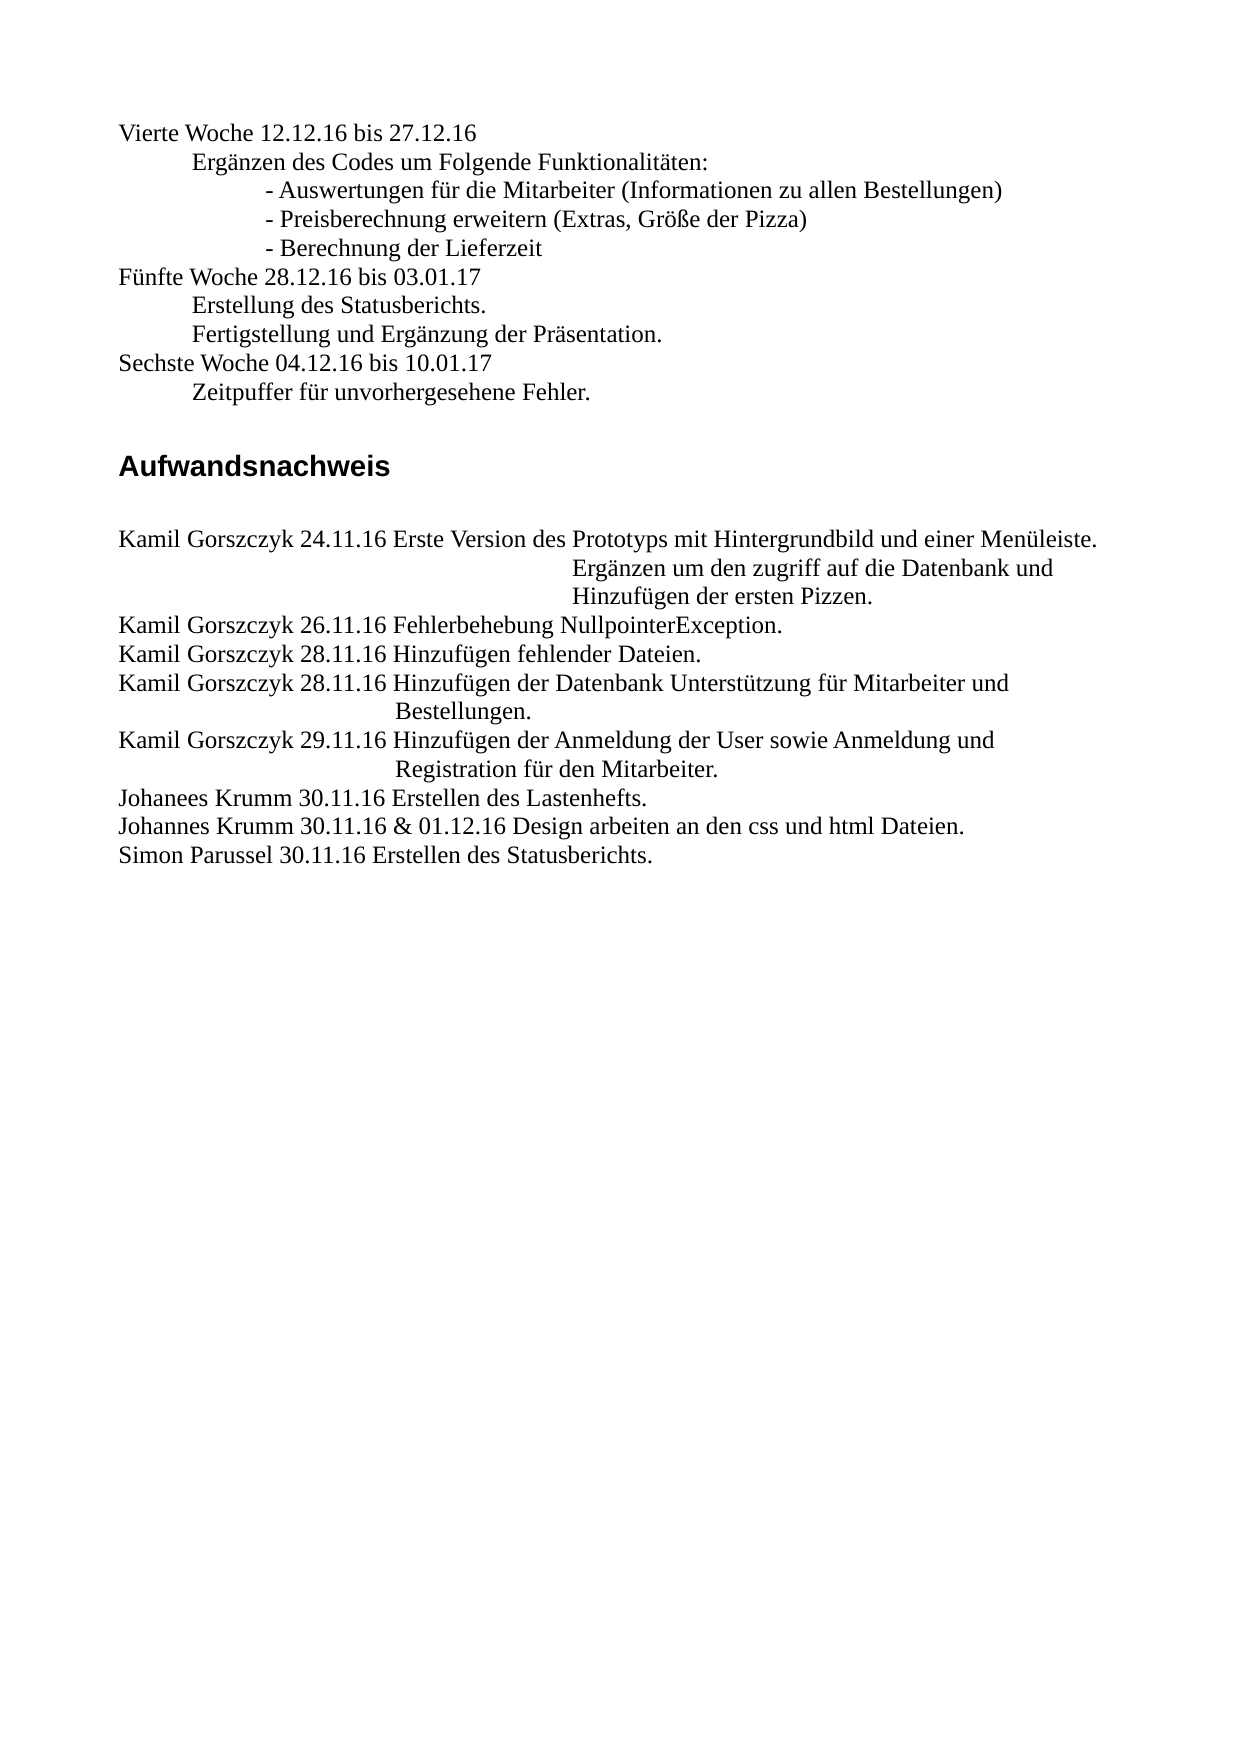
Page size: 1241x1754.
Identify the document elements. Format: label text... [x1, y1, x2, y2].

text - Auswertungen für die Mitarbeiter (Informationen zu allen Bestellungen) [118, 176, 1122, 204]
text Sechste Woche 04.12.16 bis 10.01.17 [118, 348, 1122, 377]
text Fünfte Woche 28.12.16 bis 03.01.17 [118, 262, 1122, 291]
text Ergänzen um den zugriff auf die Datenbank und Hinzufügen der ersten Pizzen. [118, 553, 1122, 610]
text Ergänzen des Codes um Folgende Funktionalitäten: [118, 147, 1122, 176]
text Johanees Krumm 30.11.16 Erstellen des Lastenhefts. [118, 783, 1122, 811]
text - Berechnung der Lieferzeit [118, 233, 1122, 262]
text - Preisberechnung erweitern (Extras, Größe der Pizza) [118, 204, 1122, 233]
text Erstellung des Statusberichts. [118, 291, 1122, 319]
subtitle Aufwandsnachweis [118, 449, 1122, 483]
text Zeitpuffer für unvorhergesehene Fehler. [118, 377, 1122, 406]
text Simon Parussel 30.11.16 Erstellen des Statusberichts. [118, 840, 1122, 869]
text Kamil Gorszczyk 28.11.16 Hinzufügen der Datenbank Unterstützung für Mitarbeiter und Bestellungen. [118, 668, 1122, 725]
text Fertigstellung und Ergänzung der Präsentation. [118, 319, 1122, 348]
text Johannes Krumm 30.11.16 & 01.12.16 Design arbeiten an den css und html Dateien. [118, 811, 1122, 840]
text Kamil Gorszczyk 29.11.16 Hinzufügen der Anmeldung der User sowie Anmeldung und Registration für den Mitarbeiter. [118, 725, 1122, 783]
text Kamil Gorszczyk 24.11.16 Erste Version des Prototyps mit Hintergrundbild und einer Menüleiste. [118, 524, 1122, 553]
text Kamil Gorszczyk 26.11.16 Fehlerbehebung NullpointerException. [118, 610, 1122, 639]
text Vierte Woche 12.12.16 bis 27.12.16 [118, 118, 1122, 147]
text Kamil Gorszczyk 28.11.16 Hinzufügen fehlender Dateien. [118, 639, 1122, 668]
